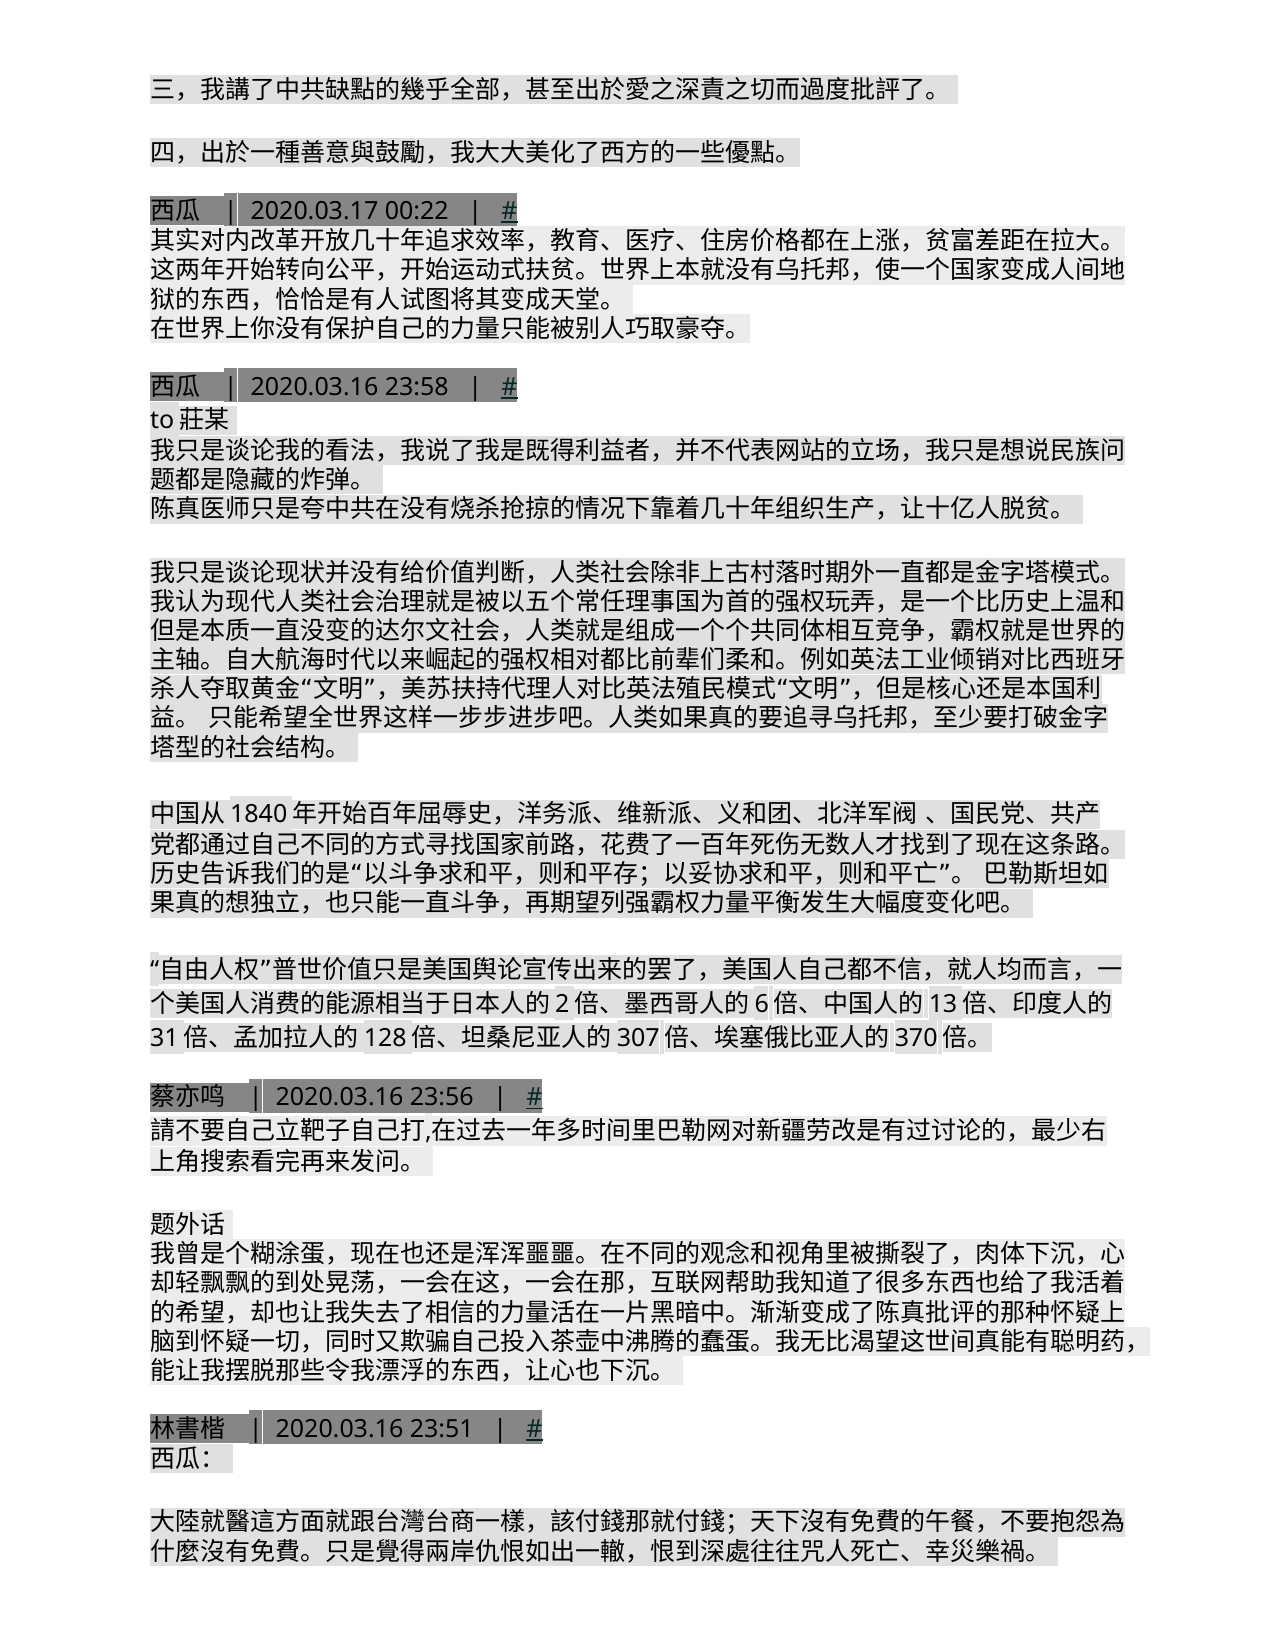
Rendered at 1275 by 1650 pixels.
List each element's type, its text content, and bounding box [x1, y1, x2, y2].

text 其实对内改革开放几十年追求效率，教育、医疗、住房价格都在上涨，贫富差距在拉大。这两年开始转向公平，开始运动式扶贫。世界上本就没有乌托邦，使一个国家变成人间地狱的东西，恰恰是有人试图将其变成天堂。 在世界上你没有保护自己的力量只能被别人巧取豪夺。 [150, 226, 1125, 343]
text 西瓜 | 2020.03.16 23:58 | # [150, 368, 1125, 402]
text 蔡亦鸣 | 2020.03.16 23:56 | # [150, 1079, 1125, 1113]
text 西瓜： 大陸就醫這方面就跟台灣台商一樣，該付錢那就付錢；天下沒有免費的午餐，不要抱怨為什麼沒有免費。只是覺得兩岸仇恨如出一轍，恨到深處往往咒人死亡、幸災樂禍。 [150, 1444, 1125, 1566]
text 西瓜 | 2020.03.17 00:22 | # [150, 192, 1125, 226]
text 三，我講了中共缺點的幾乎全部，甚至出於愛之深責之切而過度批評了。 四，出於一種善意與鼓勵，我大大美化了西方的一些優點。 [150, 75, 1125, 167]
text 林書楷 | 2020.03.16 23:51 | # [150, 1410, 1125, 1444]
text to莊某 我只是谈论我的看法，我说了我是既得利益者，并不代表网站的立场，我只是想说民族问题都是隐藏的炸弹。 陈真医师只是夸中共在没有烧杀抢掠的情况下靠着几十年组织生产，让十亿人脱贫。 我只是谈论现状并没有给价值判断，人类社会除非上古村落时期外一直都是金字塔模式。 我认为现代人类社会治理就是被以五个常任理事国为首的强权玩弄，是一个比历史上温和但是本质一直没变的达尔文社会，人类就是组成一个个共同体相互竞争，霸权就是世界的主轴。自大航海时代以来崛起的强权相对都比前辈们柔和。例如英法工业倾销对比西班牙杀人夺取黄金“文明”，美苏扶持代理人对比英法殖民模式“文明”，但是核心还是本国利益。 只能希望全世界这样一步步进步吧。人类如果真的要追寻乌托邦，至少要打破金字塔型的社会结构。 中国从1840年开始百年屈辱史，洋务派、维新派、义和团、北洋军阀 、国民党、共产党都通过自己不同的方式寻找国家前路，花费了一百年死伤无数人才找到了现在这条路。历史告诉我们的是“以斗争求和平，则和平存；以妥协求和平，则和平亡”。 巴勒斯坦如果真的想独立，也只能一直斗争，再期望列强霸权力量平衡发生大幅度变化吧。 “自由人权”普世价值只是美国舆论宣传出来的罢了，美国人自己都不信，就人均而言，一个美国人消费的能源相当于日本人的2倍、墨西哥人的6倍、中国人的13倍、印度人的31倍、孟加拉人的128倍、坦桑尼亚人的307倍、埃塞俄比亚人的370倍。 [150, 402, 1125, 1054]
text 請不要自己立靶子自己打,在过去一年多时间里巴勒网对新疆劳改是有过讨论的，最少右上角搜索看完再来发问。 题外话 我曾是个糊涂蛋，现在也还是浑浑噩噩。在不同的观念和视角里被撕裂了，肉体下沉，心却轻飘飘的到处晃荡，一会在这，一会在那，互联网帮助我知道了很多东西也给了我活着的希望，却也让我失去了相信的力量活在一片黑暗中。渐渐变成了陈真批评的那种怀疑上脑到怀疑一切，同时又欺骗自己投入茶壶中沸腾的蠢蛋。我无比渴望这世间真能有聪明药，能让我摆脱那些令我漂浮的东西，让心也下沉。 [150, 1113, 1125, 1385]
